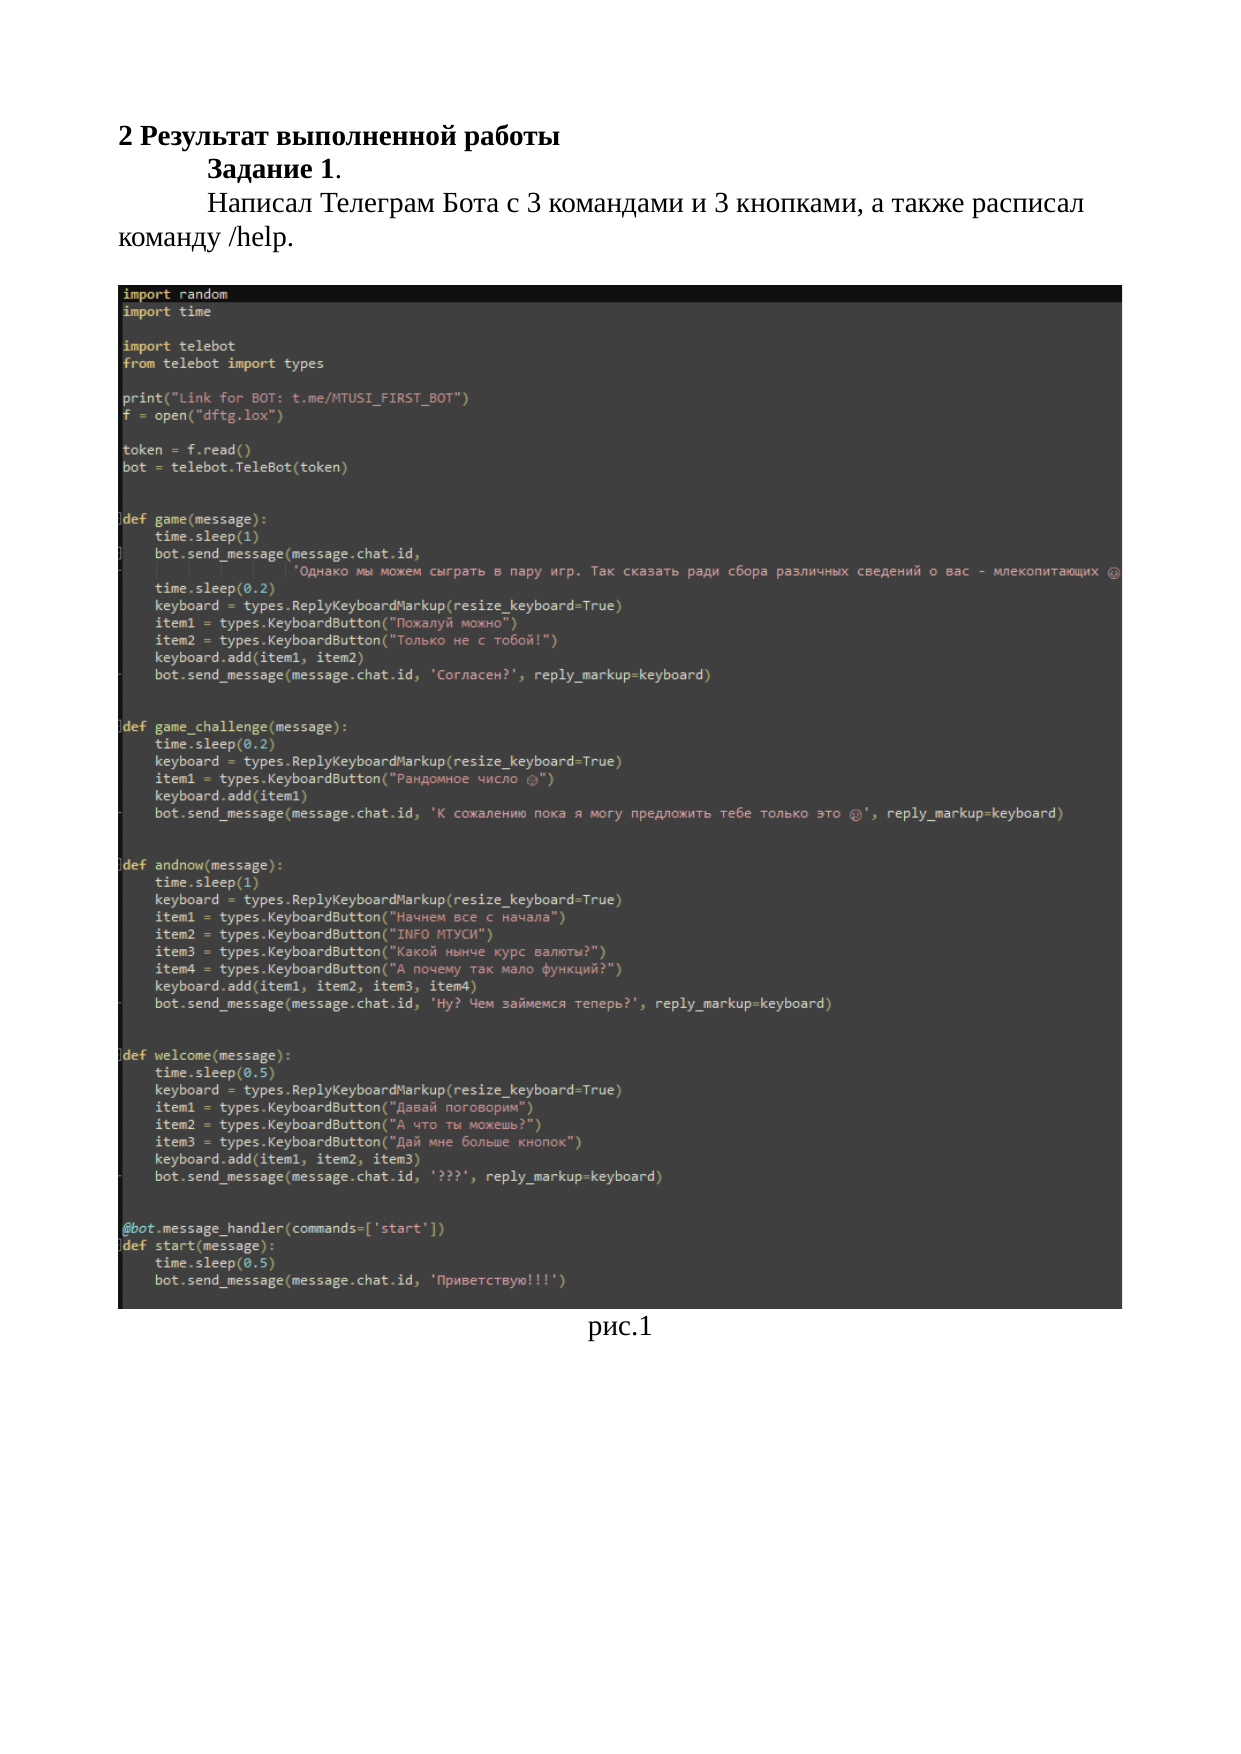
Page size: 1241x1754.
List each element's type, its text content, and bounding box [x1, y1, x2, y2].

text Написал Телеграм Бота с 3 командами и 3 кнопками, а также расписал команду /help. [118, 185, 1122, 252]
text 2 Результат выполненной работы [118, 118, 1122, 152]
text Задание 1. [118, 152, 1122, 185]
text рис.1 [118, 1309, 1122, 1342]
